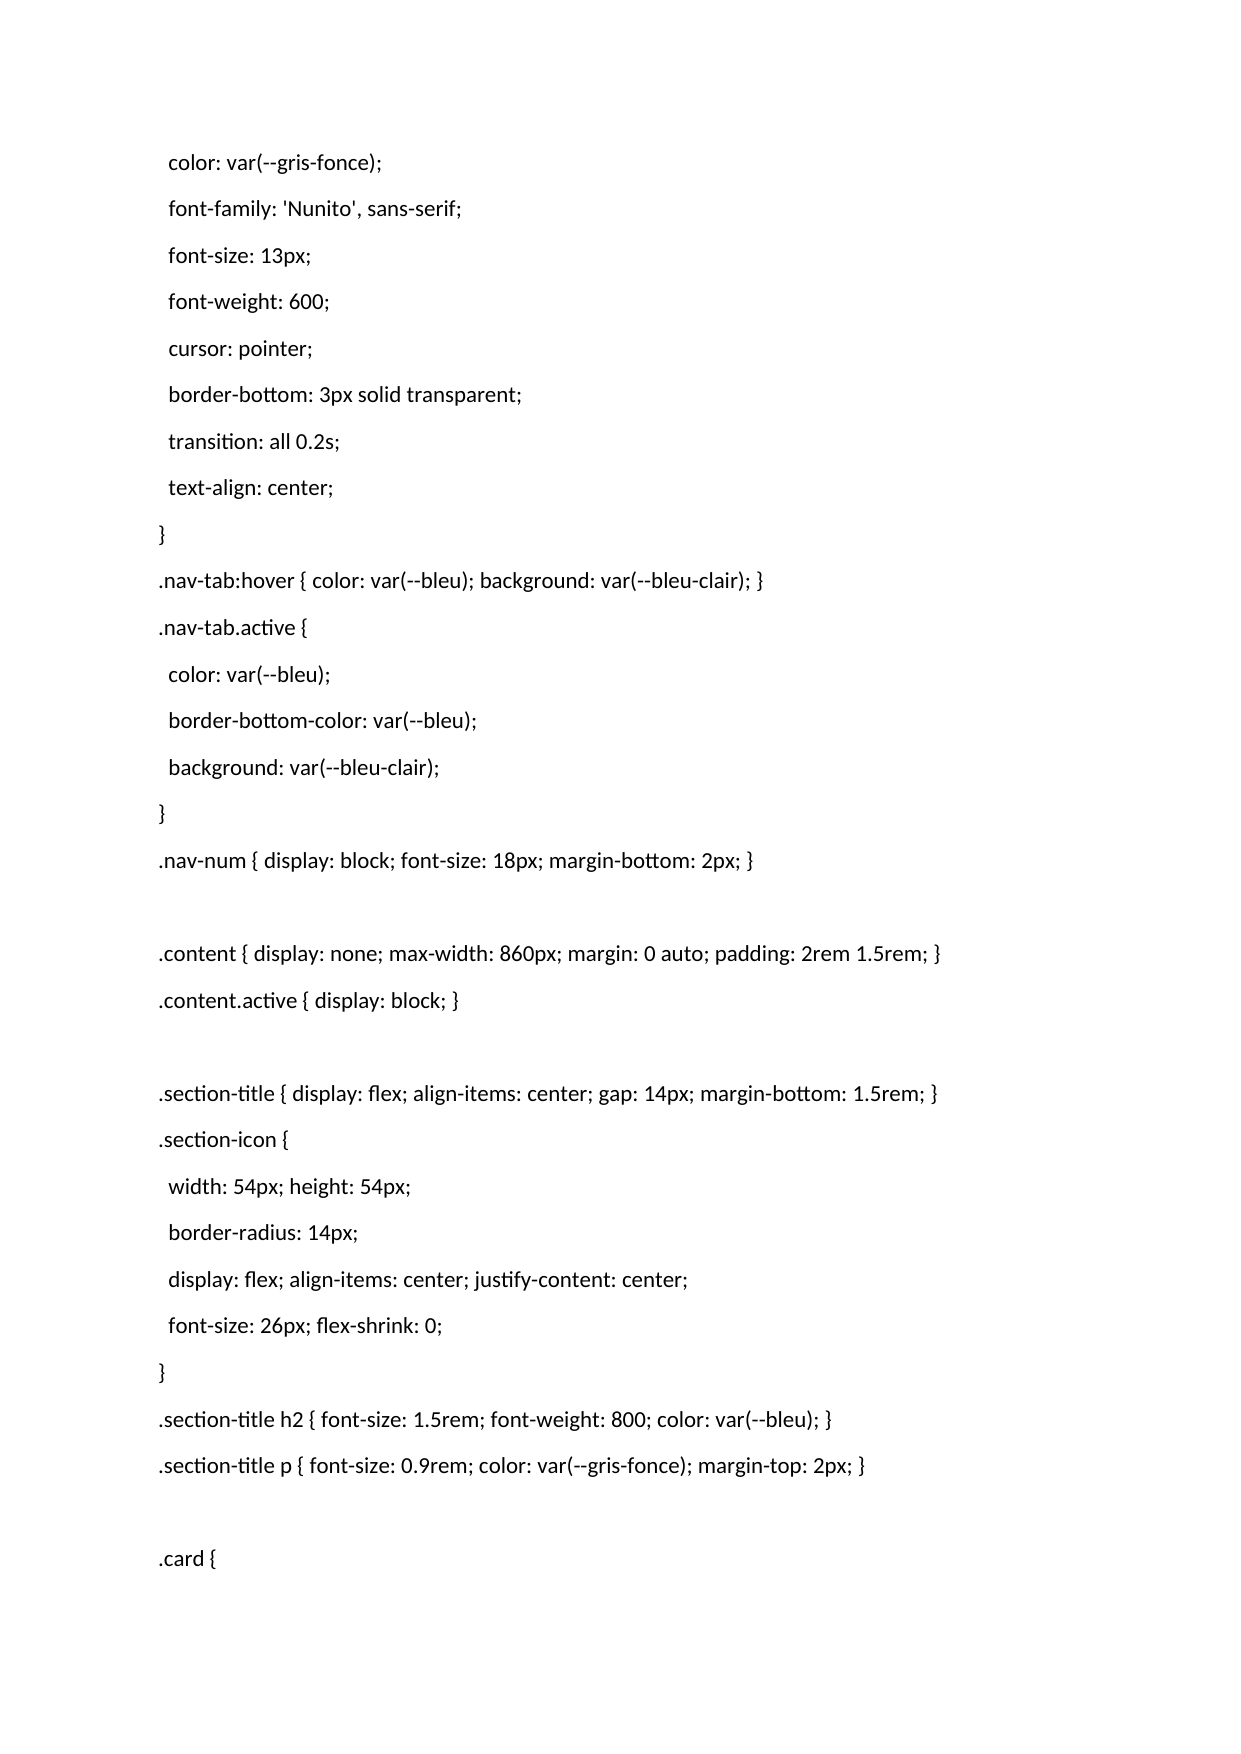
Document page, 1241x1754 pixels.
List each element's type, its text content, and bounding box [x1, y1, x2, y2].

text .content { display: none; max-width: 860px; margin: 0 auto; padding: 2rem 1.5rem; } [148, 939, 1093, 967]
text font-size: 26px; flex-shrink: 0; [148, 1312, 1093, 1340]
text .content.active { display: block; } [148, 986, 1093, 1014]
text } [148, 1358, 1093, 1386]
text } [148, 520, 1093, 548]
text .nav-tab:hover { color: var(--bleu); background: var(--bleu-clair); } [148, 567, 1093, 595]
text .section-title p { font-size: 0.9rem; color: var(--gris-fonce); margin-top: 2px; } [148, 1451, 1093, 1479]
text .nav-num { display: block; font-size: 18px; margin-bottom: 2px; } [148, 846, 1093, 874]
text .card { [148, 1544, 1093, 1572]
text cursor: pointer; [148, 334, 1093, 362]
text .nav-tab.active { [148, 613, 1093, 641]
text font-weight: 600; [148, 287, 1093, 315]
text border-radius: 14px; [148, 1218, 1093, 1247]
text color: var(--gris-fonce); [148, 148, 1093, 176]
text border-bottom-color: var(--bleu); [148, 706, 1093, 734]
text text-align: center; [148, 473, 1093, 502]
text } [148, 799, 1093, 827]
text .section-title h2 { font-size: 1.5rem; font-weight: 800; color: var(--bleu); } [148, 1405, 1093, 1433]
text font-family: 'Nunito', sans-serif; [148, 194, 1093, 222]
text display: flex; align-items: center; justify-content: center; [148, 1265, 1093, 1293]
text background: var(--bleu-clair); [148, 753, 1093, 781]
text .section-icon { [148, 1125, 1093, 1153]
text .section-title { display: flex; align-items: center; gap: 14px; margin-bottom: 1.5rem; } [148, 1079, 1093, 1107]
text font-size: 13px; [148, 241, 1093, 269]
text transition: all 0.2s; [148, 427, 1093, 455]
text border-bottom: 3px solid transparent; [148, 380, 1093, 408]
text color: var(--bleu); [148, 660, 1093, 688]
text width: 54px; height: 54px; [148, 1172, 1093, 1200]
